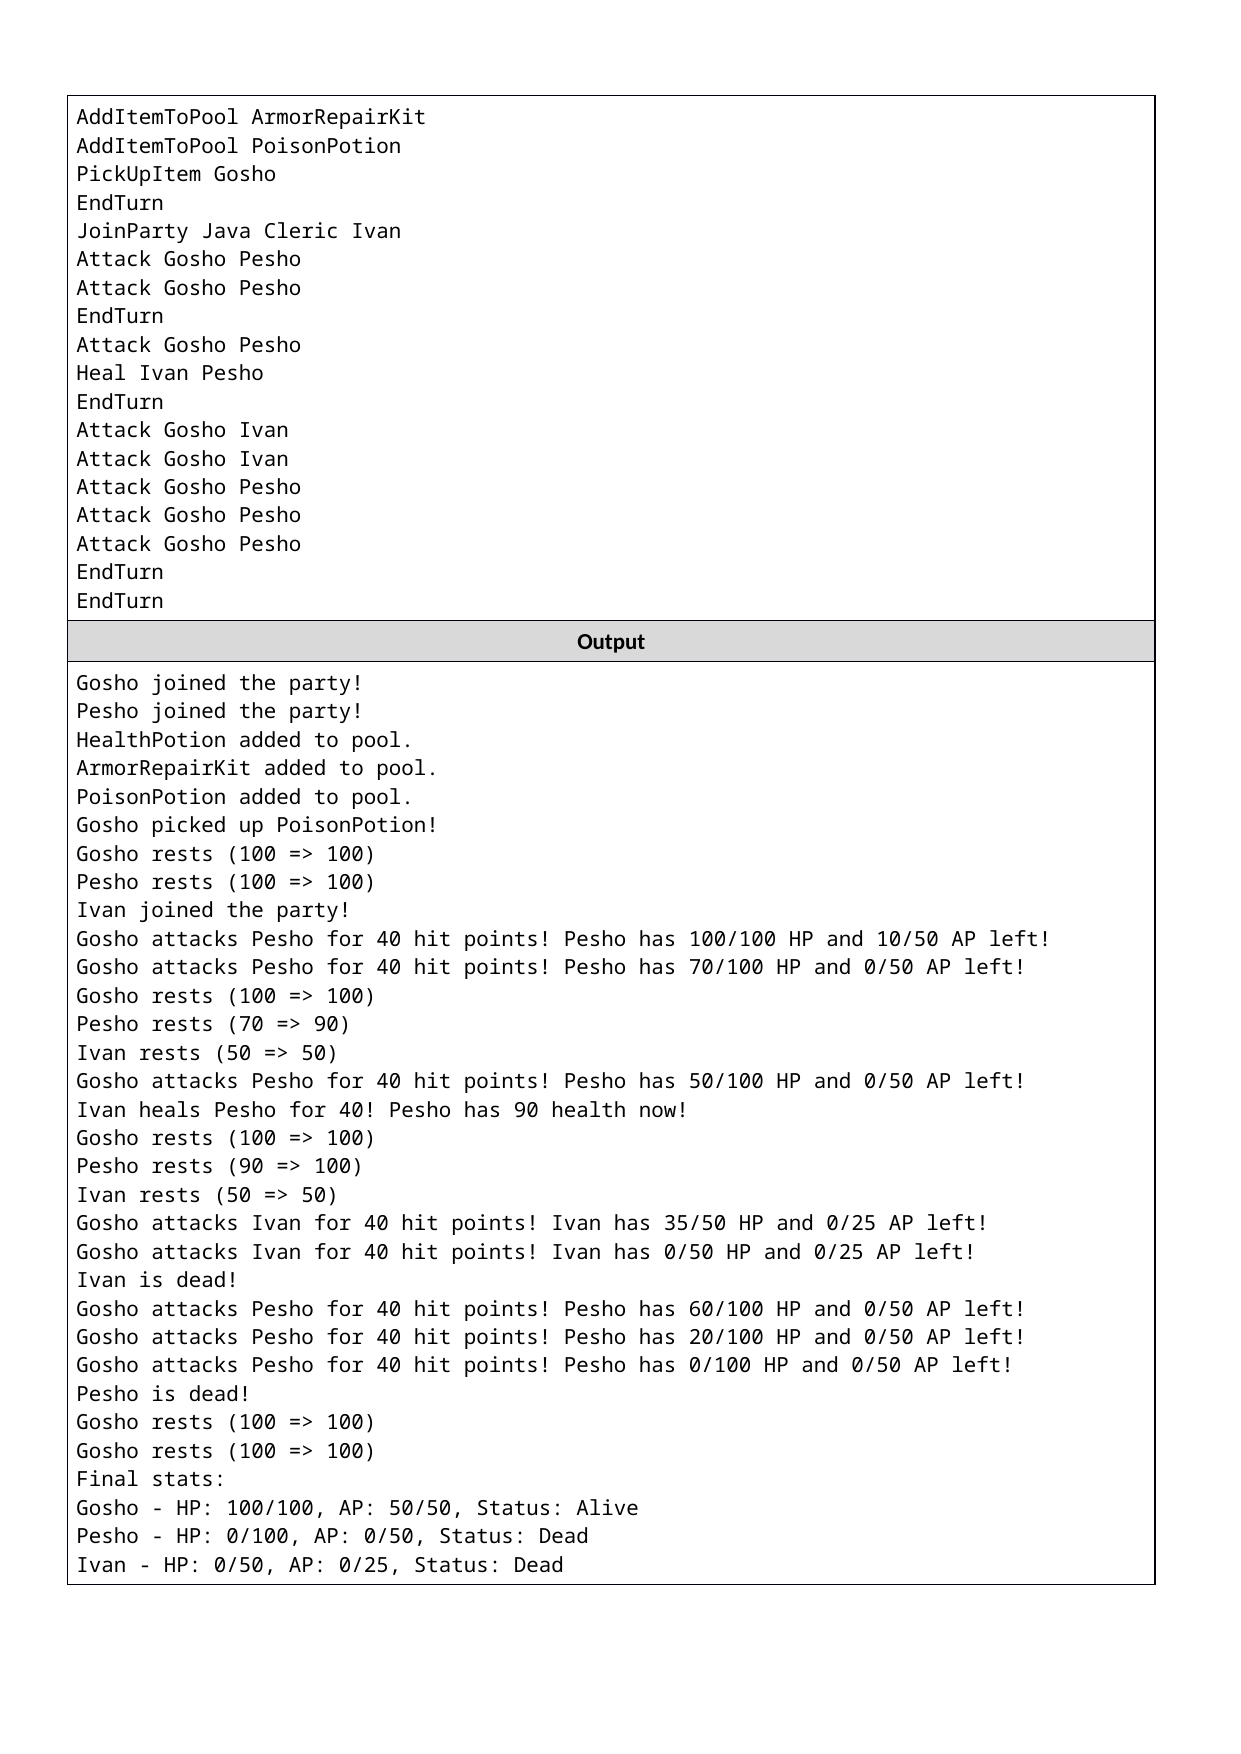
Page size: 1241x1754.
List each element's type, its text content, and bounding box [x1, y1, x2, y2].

table_cell Gosho joined the party! Pesho joined the party! HealthPotion added to pool. ArmorRepairKit added to pool. PoisonPotion added to pool. Gosho picked up PoisonPotion! Gosho rests (100 => 100) Pesho rests (100 => 100) Ivan joined the party! Gosho attacks Pesho for 40 hit points! Pesho has 100/100 HP and 10/50 AP left! Gosho attacks Pesho for 40 hit points! Pesho has 70/100 HP and 0/50 AP left! Gosho rests (100 => 100) Pesho rests (70 => 90) Ivan rests (50 => 50) Gosho attacks Pesho for 40 hit points! Pesho has 50/100 HP and 0/50 AP left! Ivan heals Pesho for 40! Pesho has 90 health now! Gosho rests (100 => 100) Pesho rests (90 => 100) Ivan rests (50 => 50) Gosho attacks Ivan for 40 hit points! Ivan has 35/50 HP and 0/25 AP left! Gosho attacks Ivan for 40 hit points! Ivan has 0/50 HP and 0/25 AP left! Ivan is dead! Gosho attacks Pesho for 40 hit points! Pesho has 60/100 HP and 0/50 AP left! Gosho attacks Pesho for 40 hit points! Pesho has 20/100 HP and 0/50 AP left! Gosho attacks Pesho for 40 hit points! Pesho has 0/100 HP and 0/50 AP left! Pesho is dead! Gosho rests (100 => 100) Gosho rests (100 => 100) Final stats: Gosho - HP: 100/100, AP: 50/50, Status: Alive Pesho - HP: 0/100, AP: 0/50, Status: Dead Ivan - HP: 0/50, AP: 0/25, Status: Dead [68, 662, 1154, 1584]
table_cell AddItemToPool ArmorRepairKit AddItemToPool PoisonPotion PickUpItem Gosho EndTurn JoinParty Java Cleric Ivan Attack Gosho Pesho Attack Gosho Pesho EndTurn Attack Gosho Pesho Heal Ivan Pesho EndTurn Attack Gosho Ivan Attack Gosho Ivan Attack Gosho Pesho Attack Gosho Pesho Attack Gosho Pesho EndTurn EndTurn [68, 96, 1154, 620]
table_cell Output [68, 621, 1154, 661]
